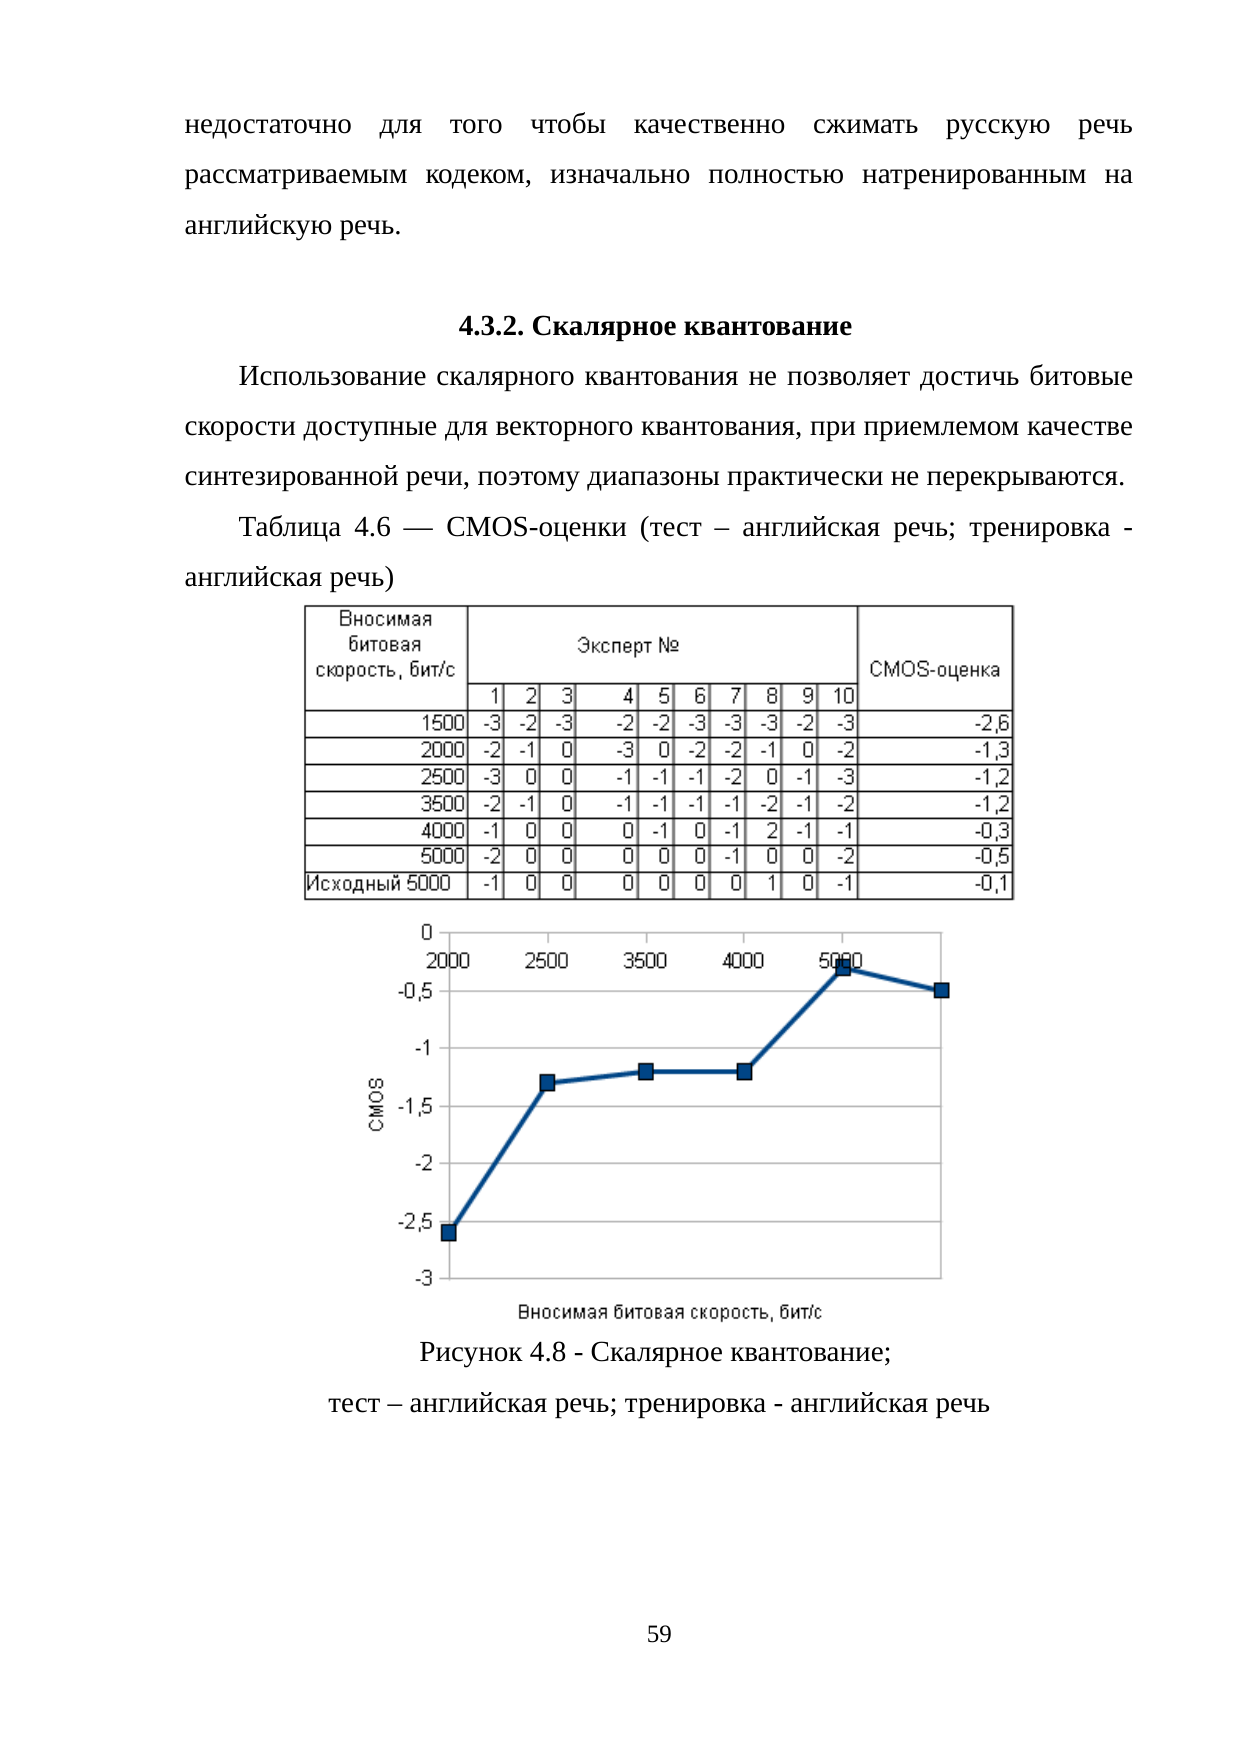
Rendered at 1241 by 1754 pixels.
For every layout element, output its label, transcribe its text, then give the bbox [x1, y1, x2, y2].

text недостаточно для того чтобы качественно сжимать русскую речь рассматриваемым кодеком, изначально полностью натренированным на английскую речь. [184, 106, 1134, 241]
text Таблица 4.6 — CMOS-оценки (тест – английская речь; тренировка - английская речь) [184, 509, 1134, 593]
text 4.3.2. Скалярное квантование [184, 308, 1134, 341]
text Использование скалярного квантования не позволяет достичь битовые скорости доступные для векторного квантования, при приемлемом качестве синтезированной речи, поэтому диапазоны практически не перекрываются. [184, 358, 1134, 492]
text Рисунок 4.8 - Скалярное квантование; [184, 609, 1134, 1368]
text тест – английская речь; тренировка - английская речь [184, 1385, 1134, 1418]
